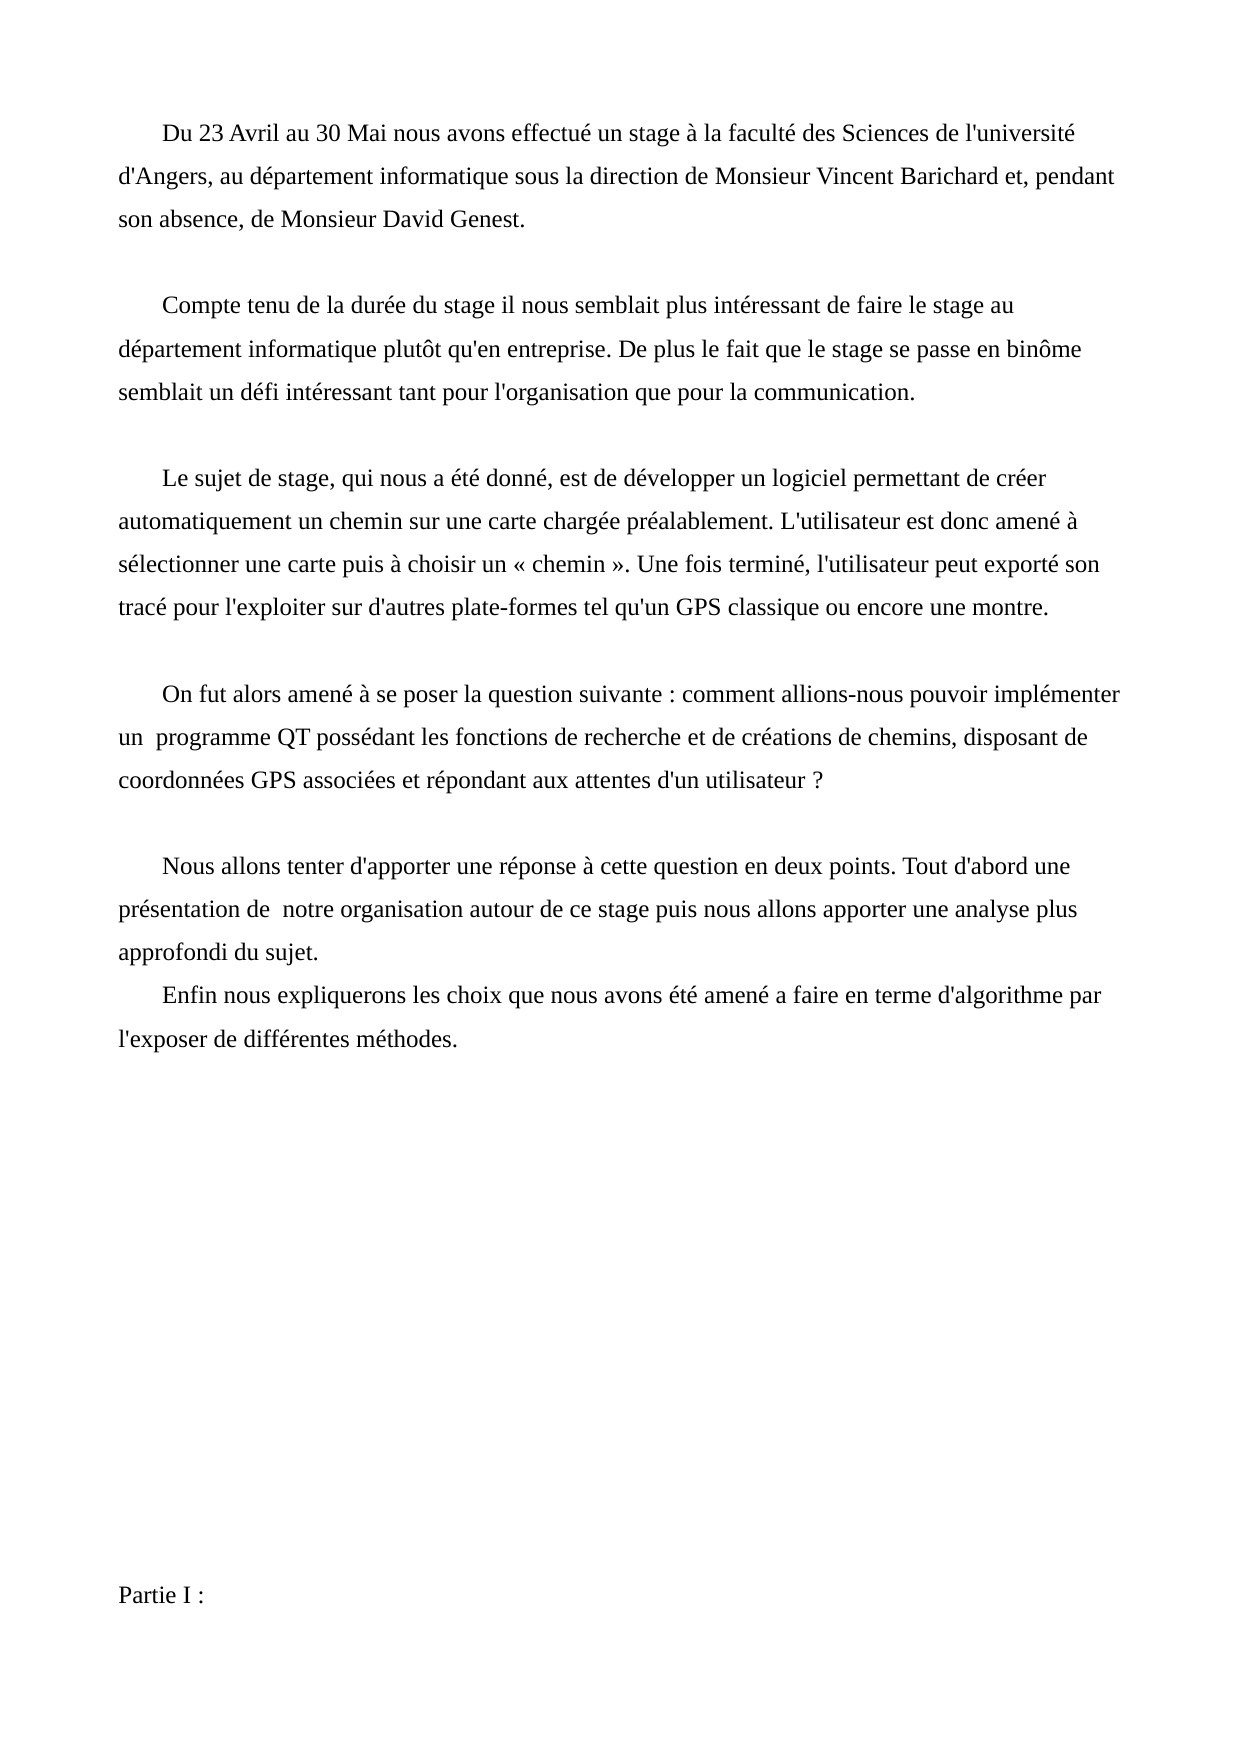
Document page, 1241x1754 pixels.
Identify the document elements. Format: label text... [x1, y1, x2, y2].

text Le sujet de stage, qui nous a été donné, est de développer un logiciel permettant de créer automatiquement un chemin sur une carte chargée préalablement. L'utilisateur est donc amené à sélectionner une carte puis à choisir un « chemin ». Une fois terminé, l'utilisateur peut exporté son tracé pour l'exploiter sur d'autres plate-formes tel qu'un GPS classique ou encore une montre. [118, 463, 1122, 621]
text Du 23 Avril au 30 Mai nous avons effectué un stage à la faculté des Sciences de l'université d'Angers, au département informatique sous la direction de Monsieur Vincent Barichard et, pendant son absence, de Monsieur David Genest. [118, 118, 1122, 233]
text Nous allons tenter d'apporter une réponse à cette question en deux points. Tout d'abord une présentation de notre organisation autour de ce stage puis nous allons apporter une analyse plus approfondi du sujet. [118, 851, 1122, 966]
text Partie I : [118, 1580, 1122, 1609]
text Compte tenu de la durée du stage il nous semblait plus intéressant de faire le stage au département informatique plutôt qu'en entreprise. De plus le fait que le stage se passe en binôme semblait un défi intéressant tant pour l'organisation que pour la communication. [118, 291, 1122, 406]
text Enfin nous expliquerons les choix que nous avons été amené a faire en terme d'algorithme par l'exposer de différentes méthodes. [118, 981, 1122, 1052]
text On fut alors amené à se poser la question suivante : comment allions-nous pouvoir implémenter un programme QT possédant les fonctions de recherche et de créations de chemins, disposant de coordonnées GPS associées et répondant aux attentes d'un utilisateur ? [118, 679, 1122, 794]
